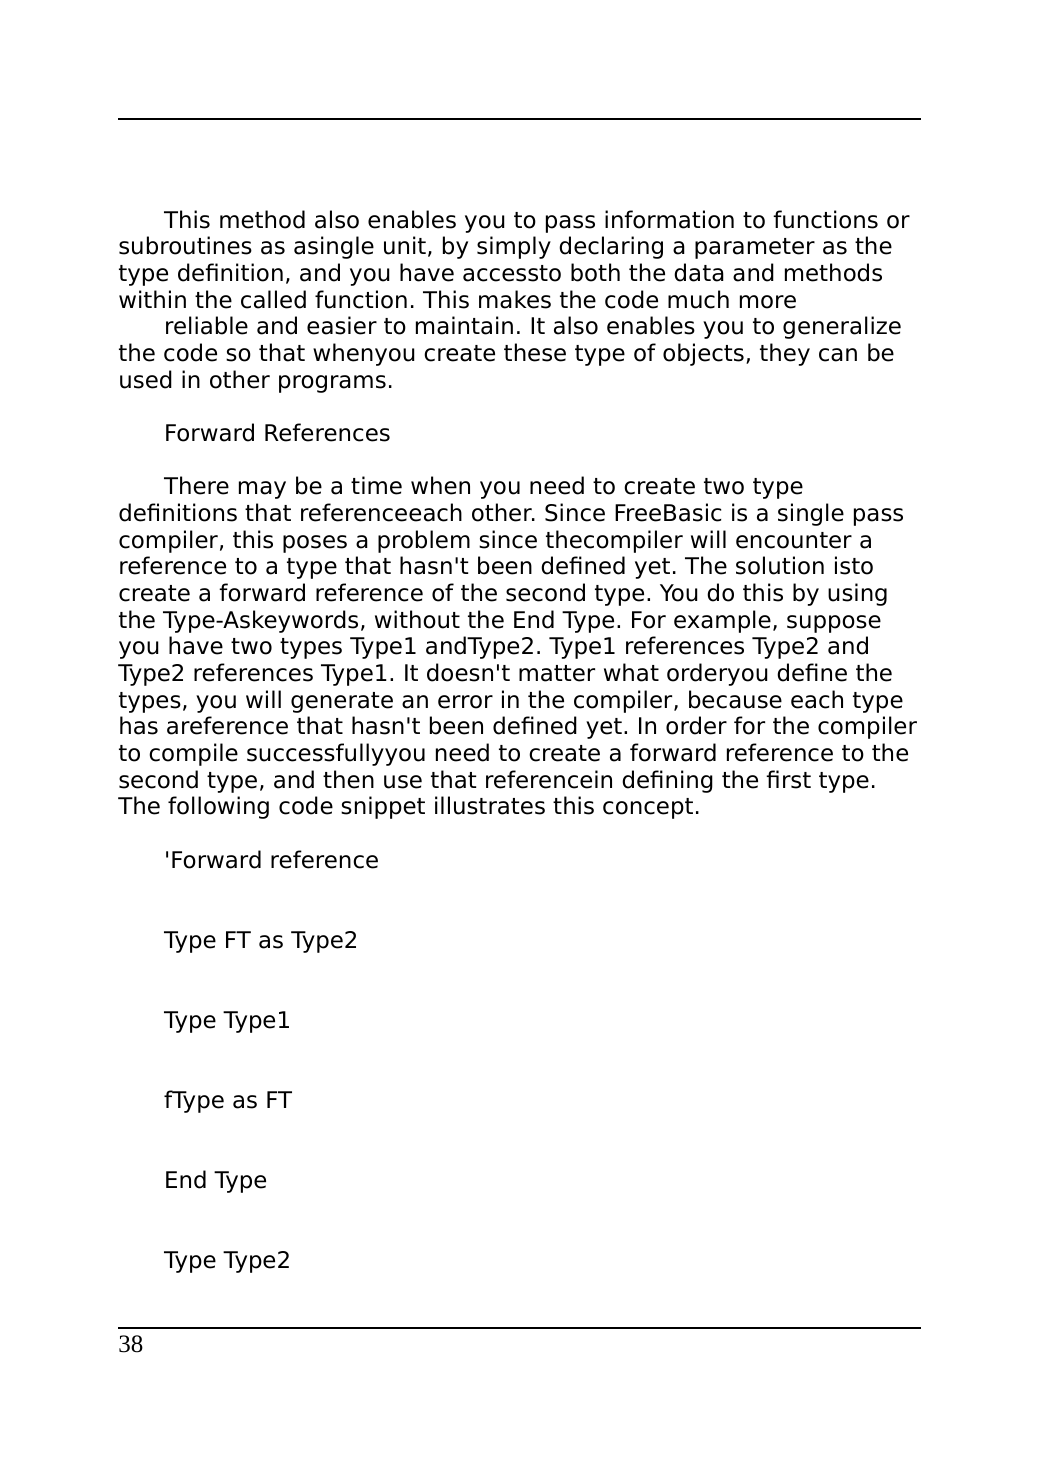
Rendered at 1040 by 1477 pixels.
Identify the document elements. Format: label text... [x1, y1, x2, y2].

text There may be a time when you need to create two type definitions that referenceeach other. Since FreeBasic is a single pass compiler, this poses a problem since thecompiler will encounter a reference to a type that hasn't been defined yet. The solution isto create a forward reference of the second type. You do this by using the Type-Askeywords, without the End Type. For example, suppose you have two types Type1 andType2. Type1 references Type2 and Type2 references Type1. It doesn't matter what orderyou define the types, you will generate an error in the compiler, because each type has areference that hasn't been defined yet. In order for the compiler to compile successfullyyou need to create a forward reference to the second type, and then use that referencein defining the first type. The following code snippet illustrates this concept. [118, 473, 921, 820]
text Type FT as Type2 [118, 927, 921, 953]
text This method also enables you to pass information to functions or subroutines as asingle unit, by simply declaring a parameter as the type definition, and you have accessto both the data and methods within the called function. This makes the code much more [118, 207, 921, 313]
text Type Type1 [118, 1007, 921, 1033]
text 'Forward reference [118, 847, 921, 873]
text Type Type2 [118, 1247, 921, 1273]
text Forward References [118, 420, 921, 447]
text End Type [118, 1167, 921, 1193]
text reliable and easier to maintain. It also enables you to generalize the code so that whenyou create these type of objects, they can be used in other programs. [118, 313, 921, 393]
text fType as FT [118, 1087, 921, 1113]
